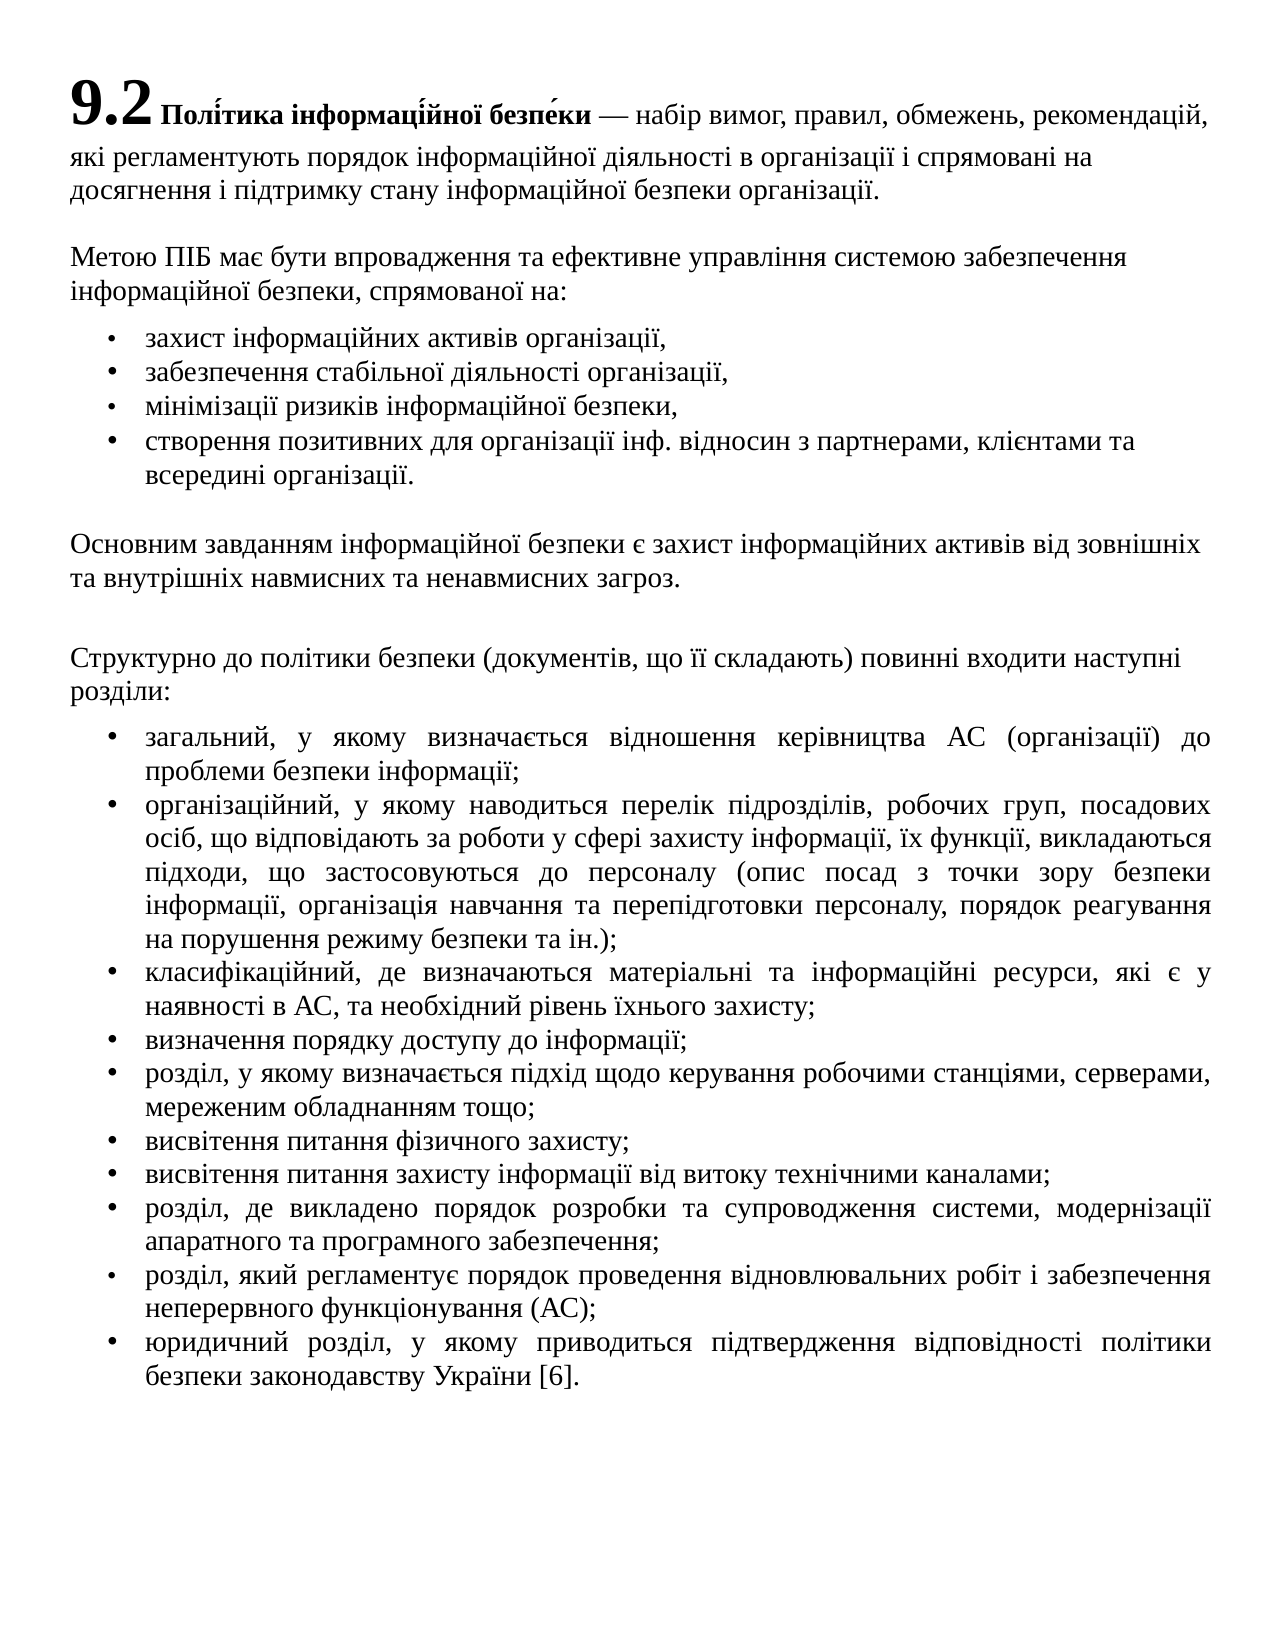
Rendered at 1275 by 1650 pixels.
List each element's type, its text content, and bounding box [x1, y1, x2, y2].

list організаційний, у якому наводиться перелік підрозділів, робочих груп, посадових осіб, що відповідають за роботи у сфері захисту інформації, їх функції, викладаються підходи, що застосовуються до персоналу (опис посад з точки зору безпеки інформації, організація навчання та перепідготовки персоналу, порядок реагування на порушення режиму безпеки та ін.); [107, 787, 1212, 954]
list висвітення питання захисту інформації від витоку технічними каналами; [107, 1156, 1212, 1190]
list юридичний розділ, у якому приводиться підтвердження відповідності політики безпеки законодавству України [6]. [107, 1324, 1212, 1391]
text 9.2 Полі́тика інформаці́йної безпе́ки — набір вимог, правил, обмежень, рекомендацій, які регламентують порядок інформаційної діяльності в організації і спрямовані на досягнення і підтримку стану інформаційної безпеки організації. [70, 62, 1212, 206]
list створення позитивних для організації інф. відносин з партнерами, клієнтами та всередині організації. [107, 422, 1212, 491]
list захист інформаційних активів організації, [107, 319, 1212, 353]
list розділ, у якому визначається підхід щодо керування робочими станціями, серверами, мереженим обладнанням тощо; [107, 1055, 1212, 1123]
list визначення порядку доступу до інформації; [107, 1022, 1212, 1055]
text Метою ПІБ має бути впровадження та ефективне управління системою забезпечення інформаційної безпеки, спрямованої на: [70, 206, 1212, 306]
list мінімізації ризиків інформаційної безпеки, [107, 388, 1212, 422]
text Структурно до політики безпеки (документів, що її складають) повинні входити наступні розділи: [70, 640, 1212, 707]
list розділ, де викладено порядок розробки та супроводження системи, модернізації апаратного та програмного забезпечення; [107, 1190, 1212, 1257]
list класифікаційний, де визначаються матеріальні та інформаційні ресурси, які є у наявності в АС, та необхідний рівень їхнього захисту; [107, 954, 1212, 1022]
list розділ, який регламентує порядок проведення відновлювальних робіт і забезпечення неперервного функціонування (АС); [107, 1257, 1212, 1324]
text Основним завданням інформаційної безпеки є захист інформаційних активів від зовнішніх та внутрішніх навмисних та ненавмисних загроз. [70, 525, 1212, 594]
list забезпечення стабільної діяльності організації, [107, 353, 1212, 388]
list висвітення питання фізичного захисту; [107, 1123, 1212, 1156]
list загальний, у якому визначається відношення керівництва АС (організації) до проблеми безпеки інформації; [107, 719, 1212, 787]
